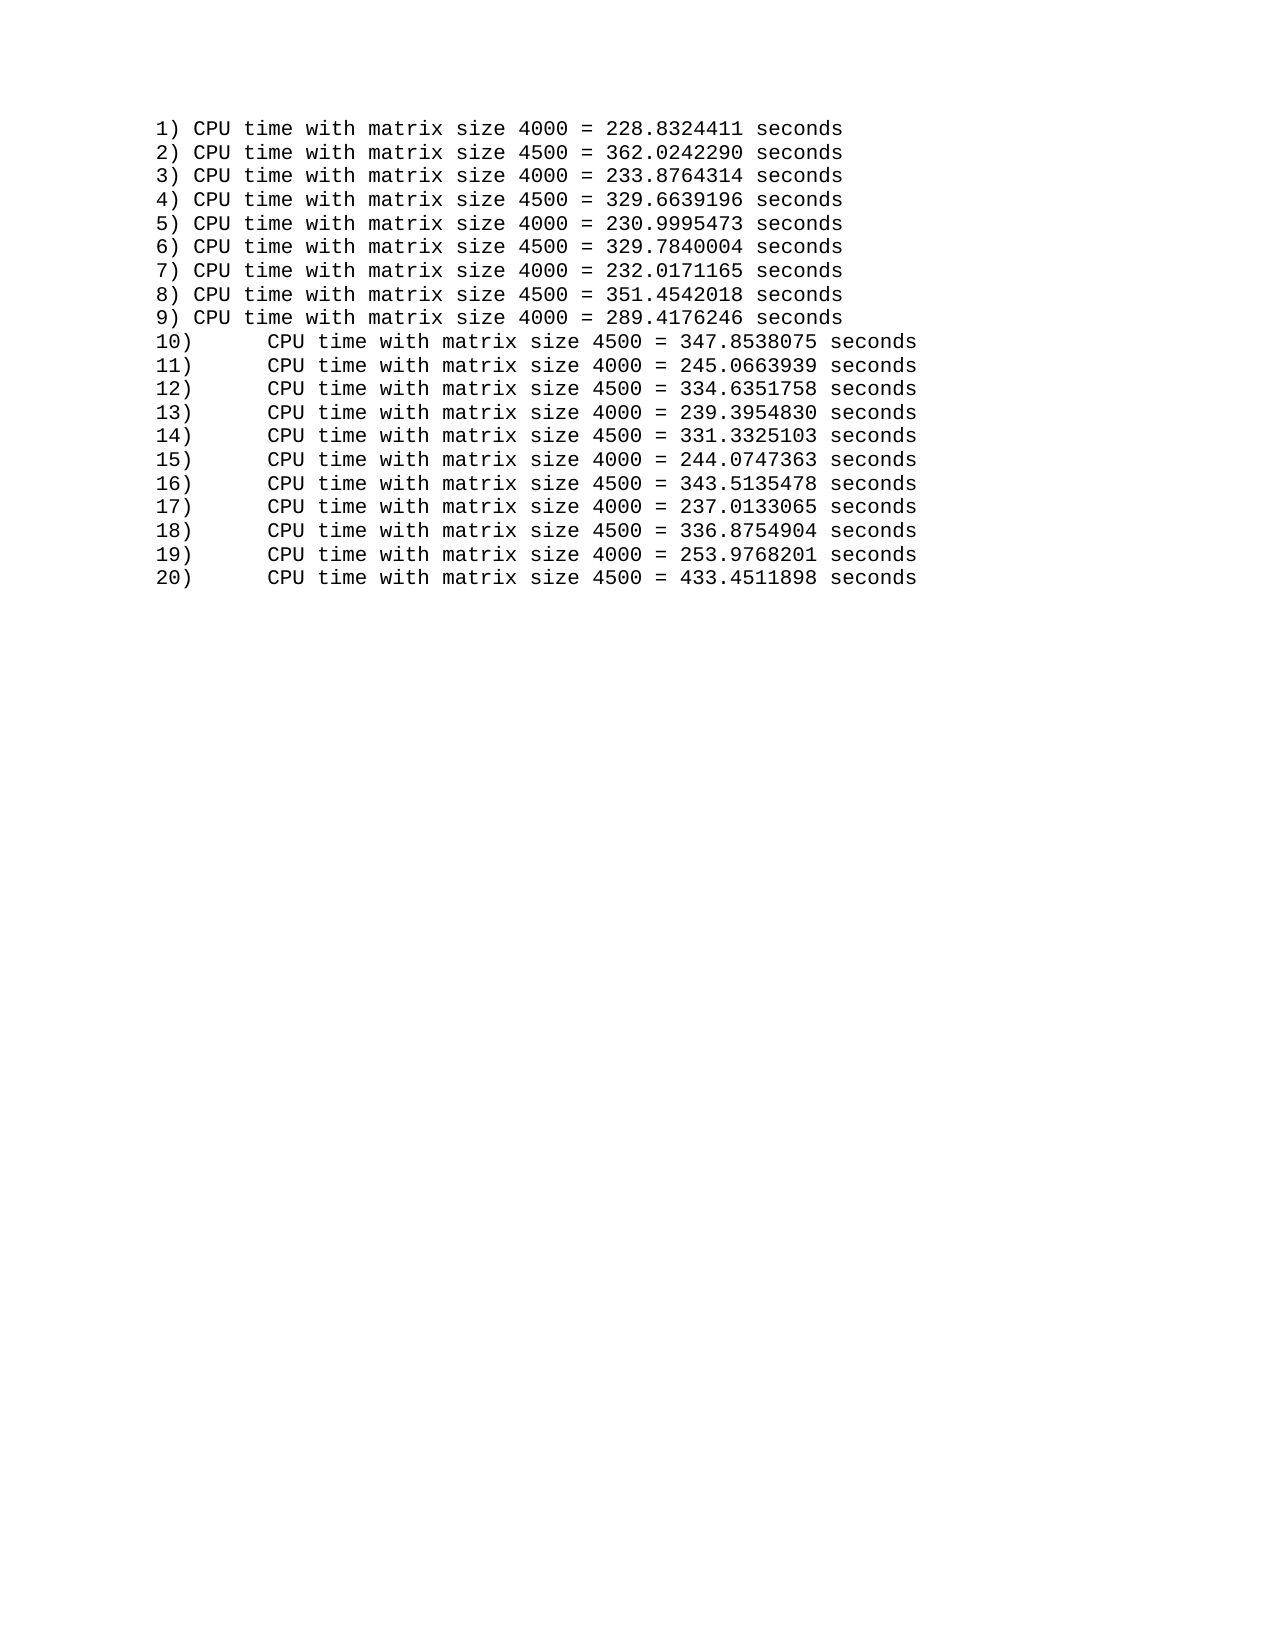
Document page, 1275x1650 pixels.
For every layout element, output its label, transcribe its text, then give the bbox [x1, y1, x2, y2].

list CPU time with matrix size 4500 = 347.8538075 seconds [156, 331, 1157, 354]
list CPU time with matrix size 4000 = 253.9768201 seconds [156, 544, 1157, 567]
list CPU time with matrix size 4000 = 237.0133065 seconds [156, 496, 1157, 520]
list CPU time with matrix size 4500 = 433.4511898 seconds [156, 567, 1157, 591]
list CPU time with matrix size 4500 = 334.6351758 seconds [156, 378, 1157, 402]
list CPU time with matrix size 4000 = 245.0663939 seconds [156, 354, 1157, 378]
list CPU time with matrix size 4500 = 331.3325103 seconds [156, 426, 1157, 449]
list CPU time with matrix size 4000 = 239.3954830 seconds [156, 402, 1157, 426]
list CPU time with matrix size 4000 = 289.4176246 seconds [156, 307, 1157, 331]
list CPU time with matrix size 4500 = 343.5135478 seconds [156, 473, 1157, 496]
list CPU time with matrix size 4000 = 230.9995473 seconds [156, 213, 1157, 236]
list CPU time with matrix size 4000 = 244.0747363 seconds [156, 449, 1157, 473]
list CPU time with matrix size 4500 = 351.4542018 seconds [156, 284, 1157, 307]
list CPU time with matrix size 4500 = 362.0242290 seconds [156, 142, 1157, 165]
list CPU time with matrix size 4000 = 228.8324411 seconds [156, 118, 1157, 142]
list CPU time with matrix size 4000 = 233.8764314 seconds [156, 165, 1157, 189]
list CPU time with matrix size 4000 = 232.0171165 seconds [156, 260, 1157, 284]
list CPU time with matrix size 4500 = 336.8754904 seconds [156, 520, 1157, 544]
list CPU time with matrix size 4500 = 329.6639196 seconds [156, 189, 1157, 213]
list CPU time with matrix size 4500 = 329.7840004 seconds [156, 236, 1157, 260]
